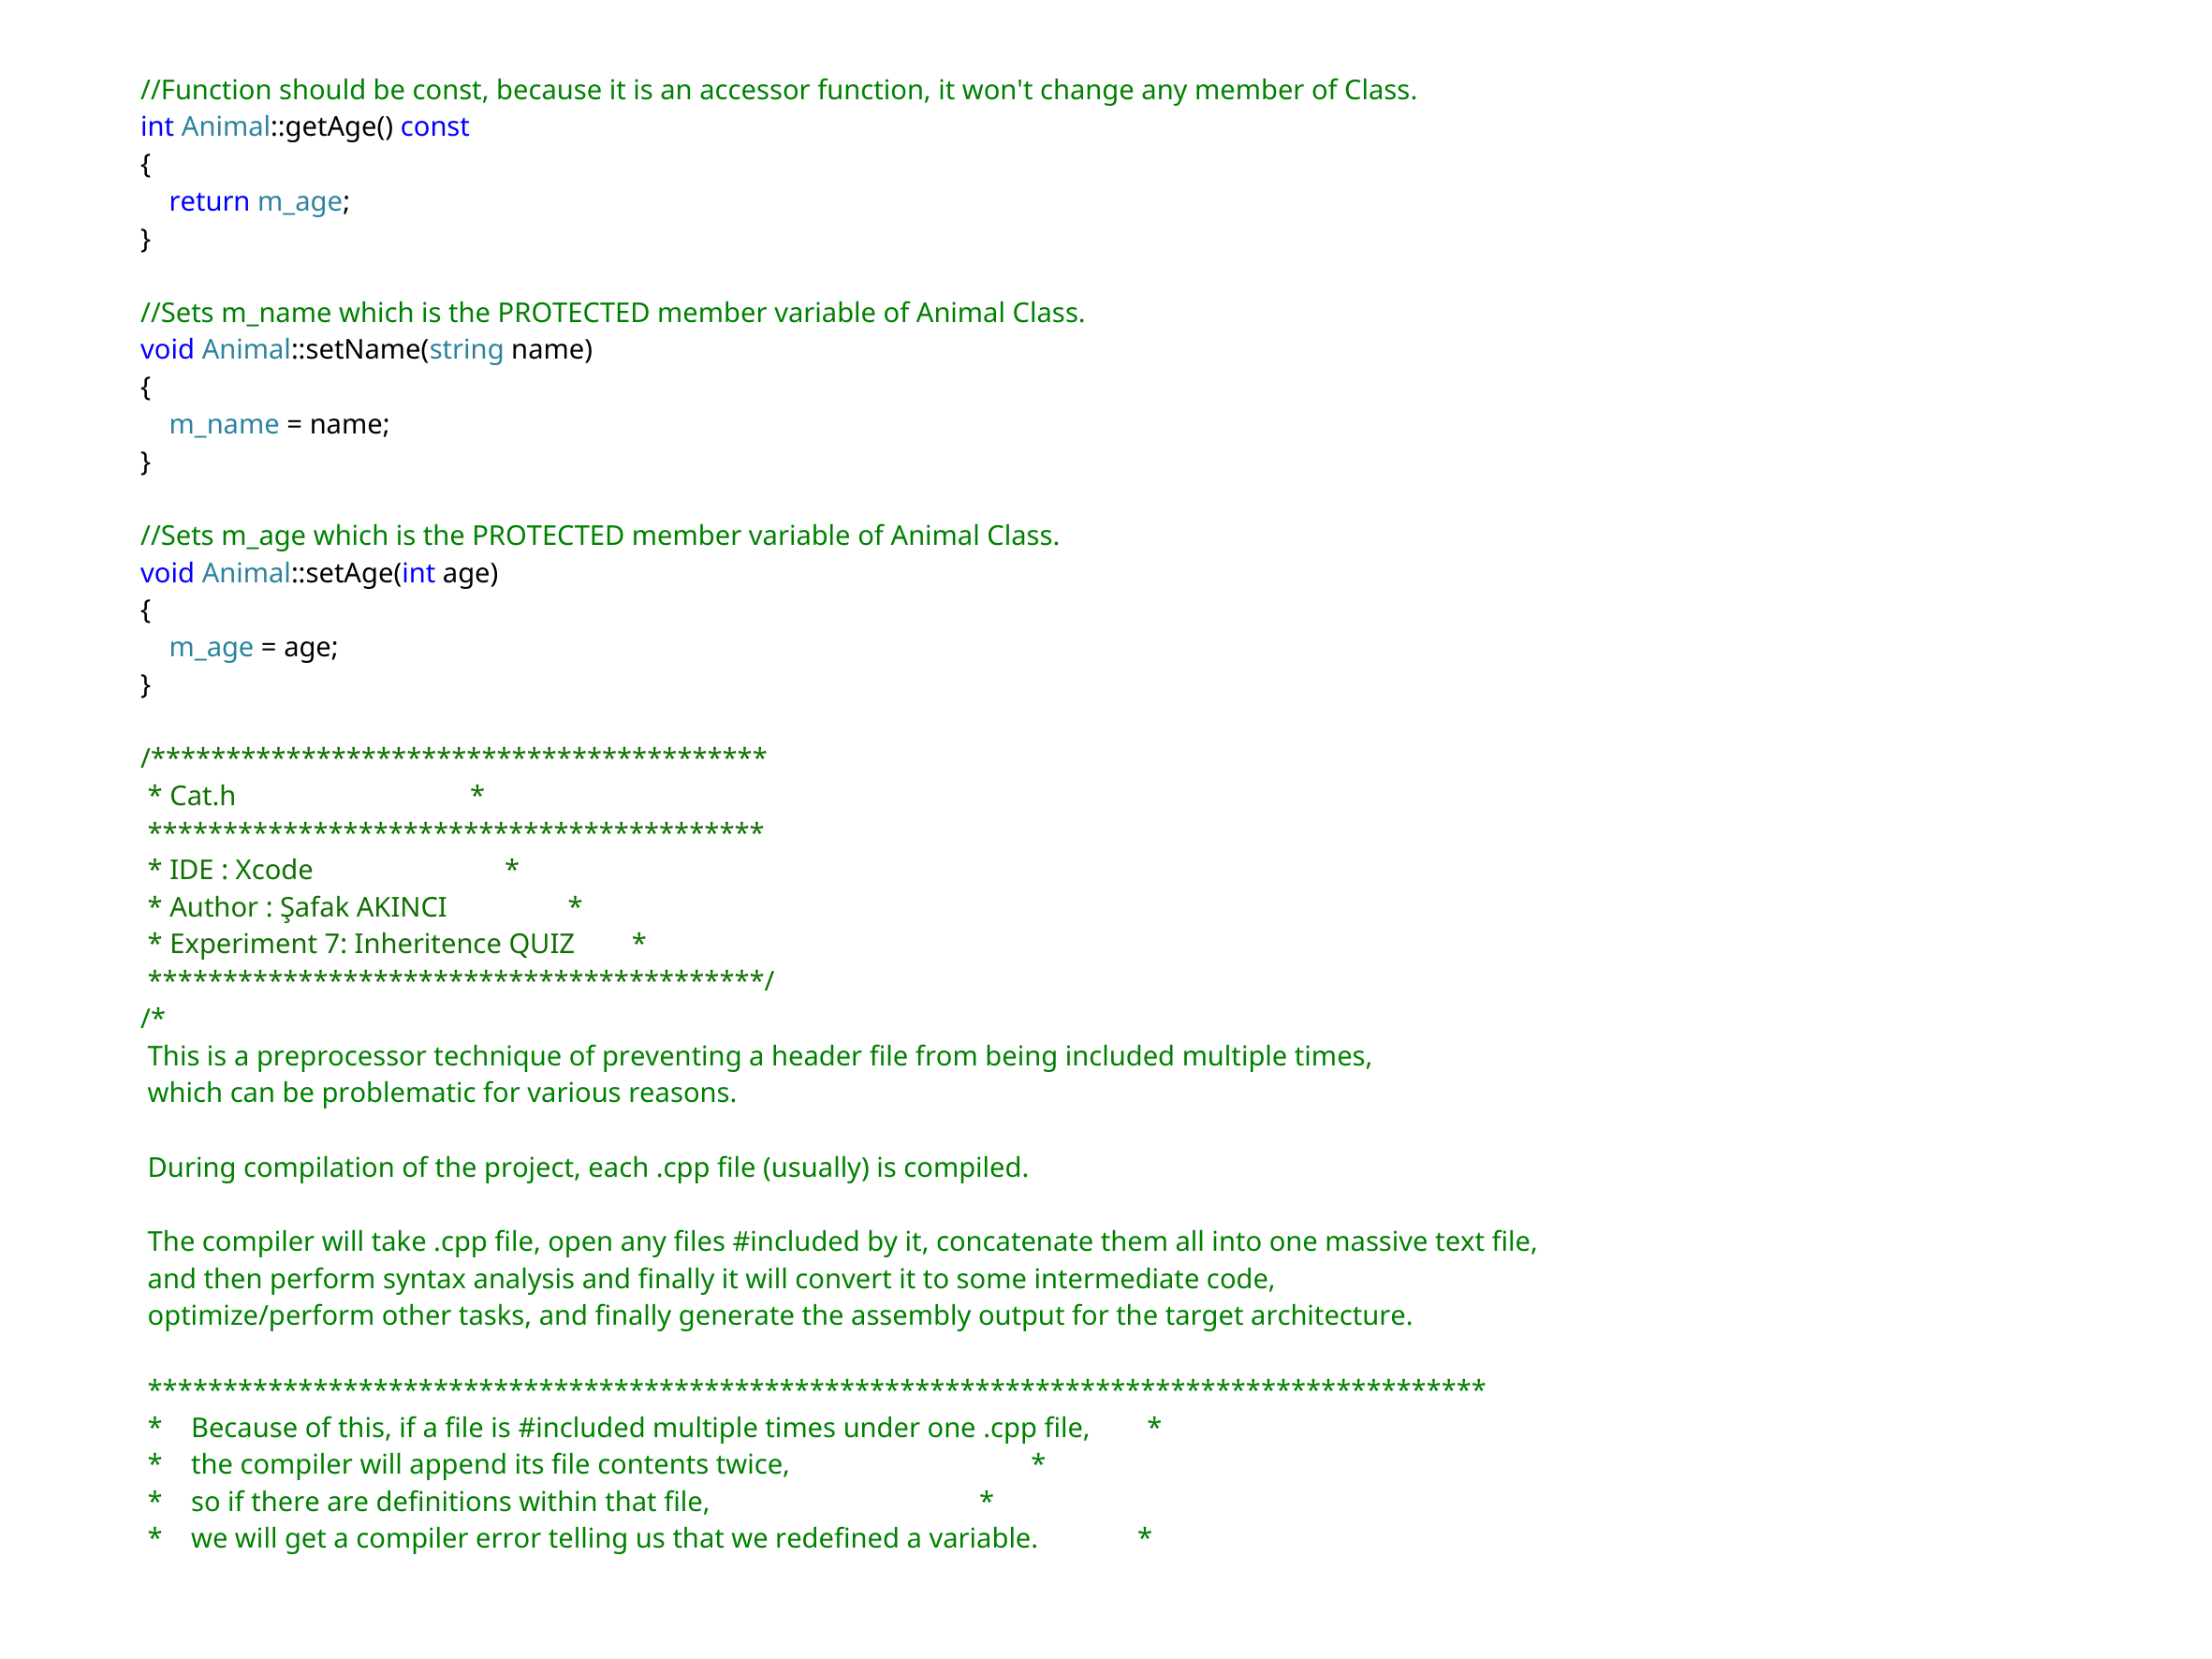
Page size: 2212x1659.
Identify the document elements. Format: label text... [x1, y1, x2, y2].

text * IDE : Xcode * [140, 850, 2071, 888]
text * Author : Şafak AKINCI * [140, 888, 2071, 925]
text m_age = age; [140, 627, 2071, 665]
text and then perform syntax analysis and finally it will convert it to some intermediate code, [140, 1259, 2071, 1297]
text void Animal::setAge(int age) [140, 553, 2071, 591]
text { [140, 367, 2071, 404]
text * we will get a compiler error telling us that we redefined a variable. * [140, 1520, 2071, 1556]
text /***************************************** [140, 739, 2071, 776]
text This is a preprocessor technique of preventing a header file from being included multiple times, [140, 1036, 2071, 1074]
text /* [140, 999, 2071, 1036]
text * Experiment 7: Inheritence QUIZ * [140, 925, 2071, 962]
text //Sets m_name which is the PROTECTED member variable of Animal Class. [140, 293, 2071, 330]
text * Because of this, if a file is #included multiple times under one .cpp file, * [140, 1408, 2071, 1445]
text //Function should be const, because it is an accessor function, it won't change any member of Class. [140, 70, 2071, 108]
text { [140, 591, 2071, 627]
text * Cat.h * [140, 776, 2071, 814]
text } [140, 665, 2071, 702]
text int Animal::getAge() const [140, 108, 2071, 144]
text //Sets m_age which is the PROTECTED member variable of Animal Class. [140, 516, 2071, 553]
text { [140, 144, 2071, 182]
text * so if there are definitions within that file, * [140, 1482, 2071, 1520]
text m_name = name; [140, 404, 2071, 442]
text * the compiler will append its file contents twice, * [140, 1445, 2071, 1482]
text which can be problematic for various reasons. [140, 1074, 2071, 1110]
text *****************************************/ [140, 962, 2071, 999]
text optimize/perform other tasks, and finally generate the assembly output for the target architecture. [140, 1297, 2071, 1333]
text During compilation of the project, each .cpp file (usually) is compiled. [140, 1148, 2071, 1185]
text ***************************************************************************************** [140, 1371, 2071, 1408]
text ***************************************** [140, 814, 2071, 850]
text } [140, 442, 2071, 479]
text return m_age; [140, 182, 2071, 219]
text } [140, 219, 2071, 256]
text The compiler will take .cpp file, open any files #included by it, concatenate them all into one massive text file, [140, 1222, 2071, 1259]
text void Animal::setName(string name) [140, 330, 2071, 367]
